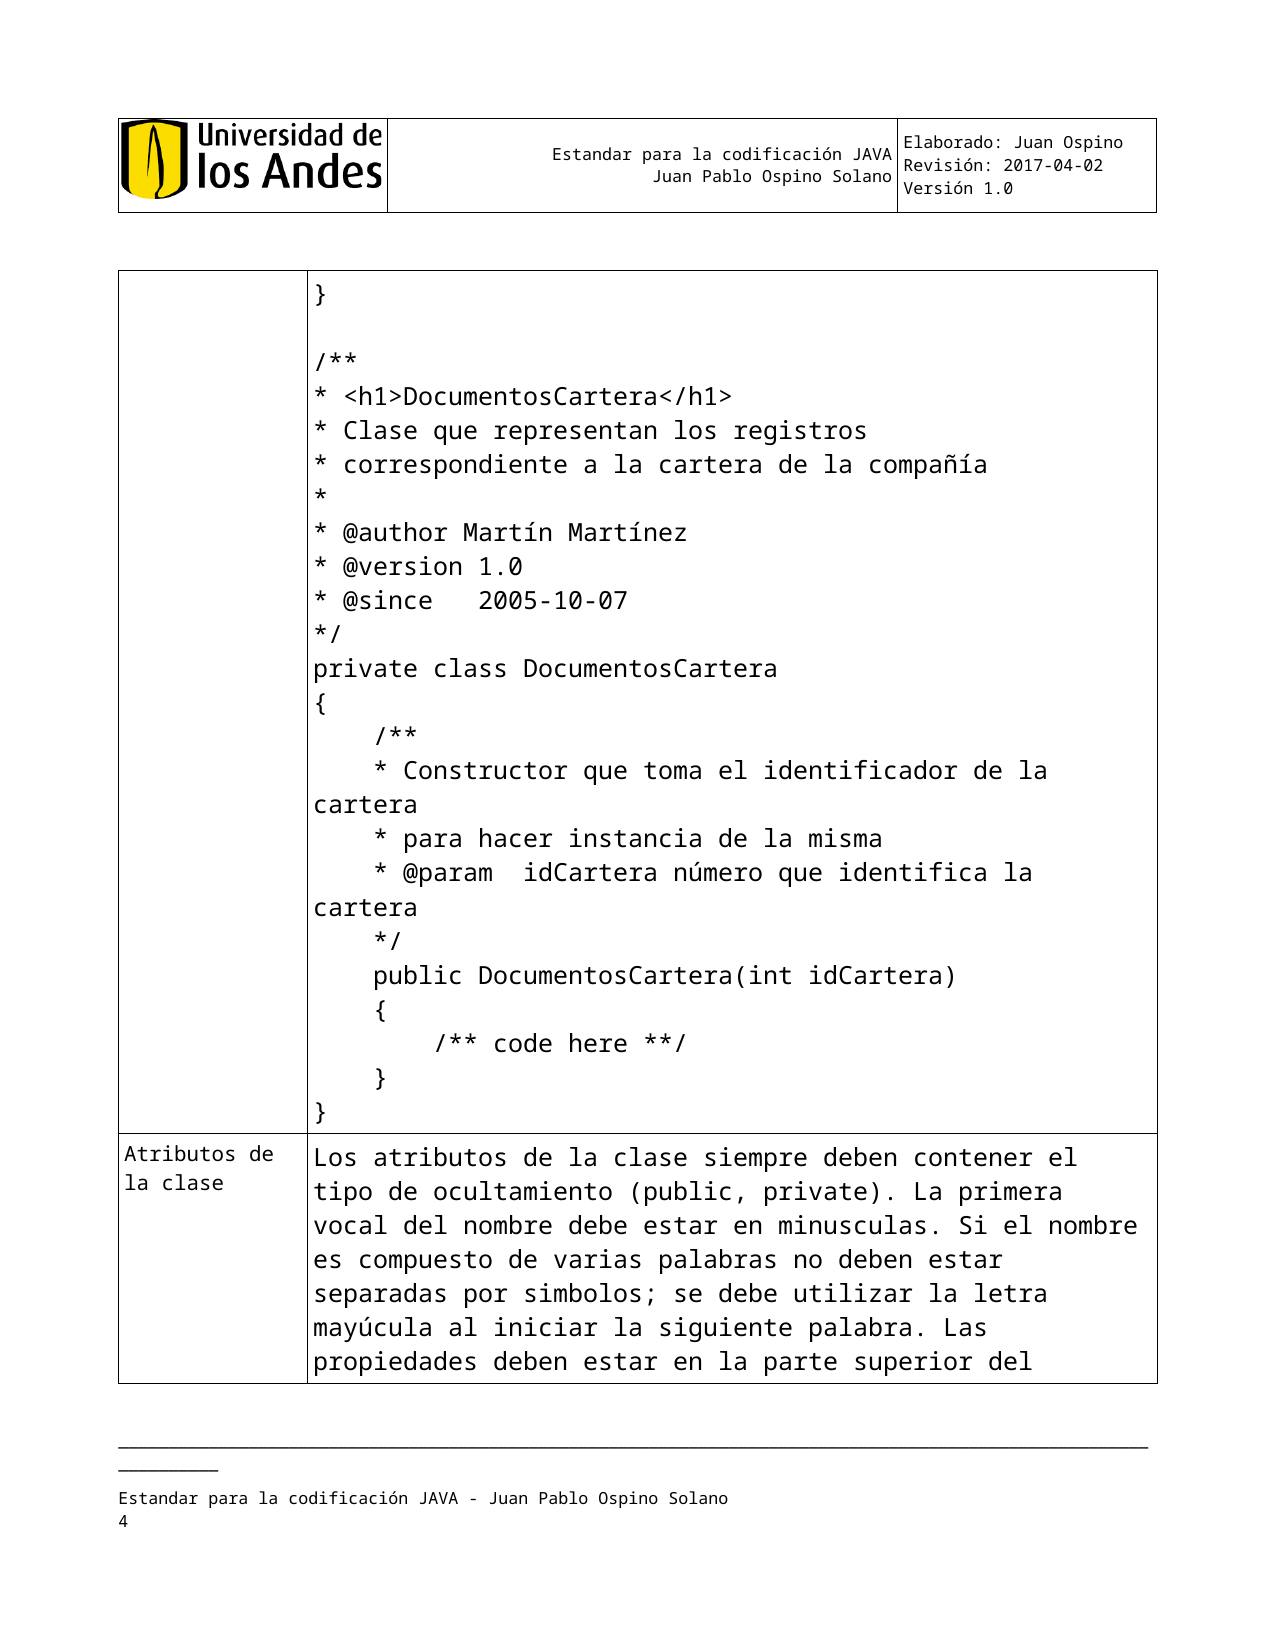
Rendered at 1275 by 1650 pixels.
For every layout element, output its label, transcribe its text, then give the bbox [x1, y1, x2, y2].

table_cell } /** * <h1>DocumentosCartera</h1> * Clase que representan los registros * correspondiente a la cartera de la compañía * * @author Martín Martínez * @version 1.0 * @since 2005-10-07 */ private class DocumentosCartera { /** * Constructor que toma el identificador de la cartera * para hacer instancia de la misma * @param idCartera número que identifica la cartera */ public DocumentosCartera(int idCartera) { /** code here **/ } } [308, 271, 1157, 1133]
table_cell Atributos de la clase [119, 1134, 307, 1383]
picture [121, 119, 382, 199]
table_cell [119, 271, 307, 1133]
table_cell Los atributos de la clase siempre deben contener el tipo de ocultamiento (public, private). La primera vocal del nombre debe estar en minusculas. Si el nombre es compuesto de varias palabras no deben estar separadas por simbolos; se debe utilizar la letra mayúcula al iniciar la siguiente palabra. Las propiedades deben estar en la parte superior del [308, 1134, 1157, 1383]
